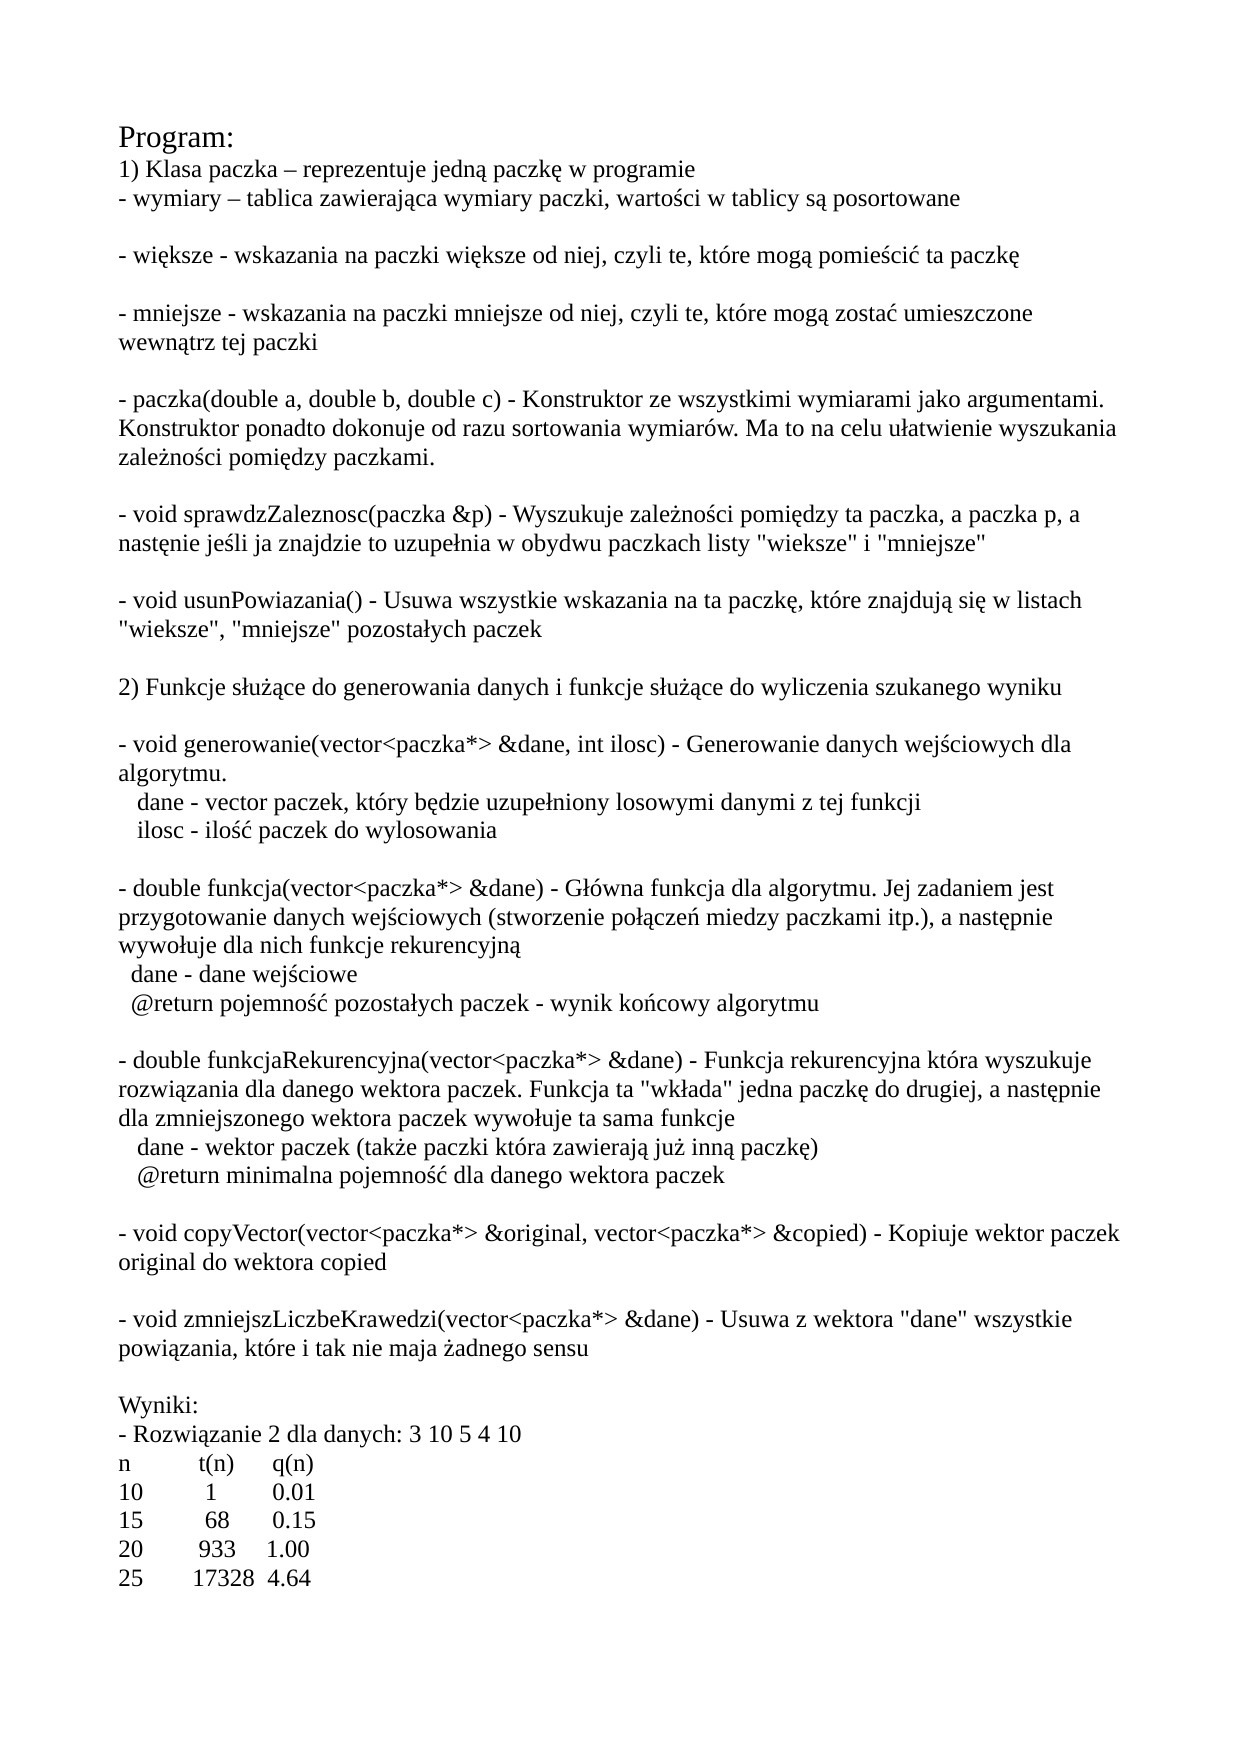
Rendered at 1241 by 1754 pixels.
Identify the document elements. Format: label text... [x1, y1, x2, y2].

text - void usunPowiazania() - Usuwa wszystkie wskazania na ta paczkę, które znajdują się w listach "wieksze", "mniejsze" pozostałych paczek [118, 585, 1122, 643]
text 1) Klasa paczka – reprezentuje jedną paczkę w programie [118, 154, 1122, 183]
text 10 1 0.01 [118, 1477, 1122, 1505]
text ilosc - ilość paczek do wylosowania [118, 815, 1122, 844]
text @return pojemność pozostałych paczek - wynik końcowy algorytmu [118, 988, 1122, 1017]
text - double funkcja(vector<paczka*> &dane) - Główna funkcja dla algorytmu. Jej zadaniem jest przygotowanie danych wejściowych (stworzenie połączeń miedzy paczkami itp.), a następnie wywołuje dla nich funkcje rekurencyjną [118, 873, 1122, 959]
text - większe - wskazania na paczki większe od niej, czyli te, które mogą pomieścić ta paczkę [118, 240, 1122, 269]
text 15 68 0.15 [118, 1505, 1122, 1534]
text - void zmniejszLiczbeKrawedzi(vector<paczka*> &dane) - Usuwa z wektora "dane" wszystkie powiązania, które i tak nie maja żadnego sensu [118, 1304, 1122, 1362]
text Program: [118, 118, 1122, 154]
text dane - vector paczek, który będzie uzupełniony losowymi danymi z tej funkcji [118, 787, 1122, 815]
text Wyniki: [118, 1390, 1122, 1419]
text - wymiary – tablica zawierająca wymiary paczki, wartości w tablicy są posortowane [118, 183, 1122, 212]
text 25 17328 4.64 [118, 1563, 1122, 1592]
text 2) Funkcje służące do generowania danych i funkcje służące do wyliczenia szukanego wyniku [118, 672, 1122, 700]
text n t(n) q(n) [118, 1448, 1122, 1477]
text - void sprawdzZaleznosc(paczka &p) - Wyszukuje zależności pomiędzy ta paczka, a paczka p, a nastęnie jeśli ja znajdzie to uzupełnia w obydwu paczkach listy "wieksze" i "mniejsze" [118, 499, 1122, 557]
text - Rozwiązanie 2 dla danych: 3 10 5 4 10 [118, 1419, 1122, 1448]
text - double funkcjaRekurencyjna(vector<paczka*> &dane) - Funkcja rekurencyjna która wyszukuje rozwiązania dla danego wektora paczek. Funkcja ta "wkłada" jedna paczkę do drugiej, a następnie dla zmniejszonego wektora paczek wywołuje ta sama funkcje [118, 1045, 1122, 1132]
text @return minimalna pojemność dla danego wektora paczek [118, 1160, 1122, 1189]
text dane - dane wejściowe [118, 959, 1122, 988]
text - void copyVector(vector<paczka*> &original, vector<paczka*> &copied) - Kopiuje wektor paczek original do wektora copied [118, 1218, 1122, 1275]
text 20 933 1.00 [118, 1534, 1122, 1563]
text - paczka(double a, double b, double c) - Konstruktor ze wszystkimi wymiarami jako argumentami. Konstruktor ponadto dokonuje od razu sortowania wymiarów. Ma to na celu ułatwienie wyszukania zależności pomiędzy paczkami. [118, 384, 1122, 470]
text dane - wektor paczek (także paczki która zawierają już inną paczkę) [118, 1132, 1122, 1160]
text - void generowanie(vector<paczka*> &dane, int ilosc) - Generowanie danych wejściowych dla algorytmu. [118, 729, 1122, 787]
text - mniejsze - wskazania na paczki mniejsze od niej, czyli te, które mogą zostać umieszczone wewnątrz tej paczki [118, 298, 1122, 355]
